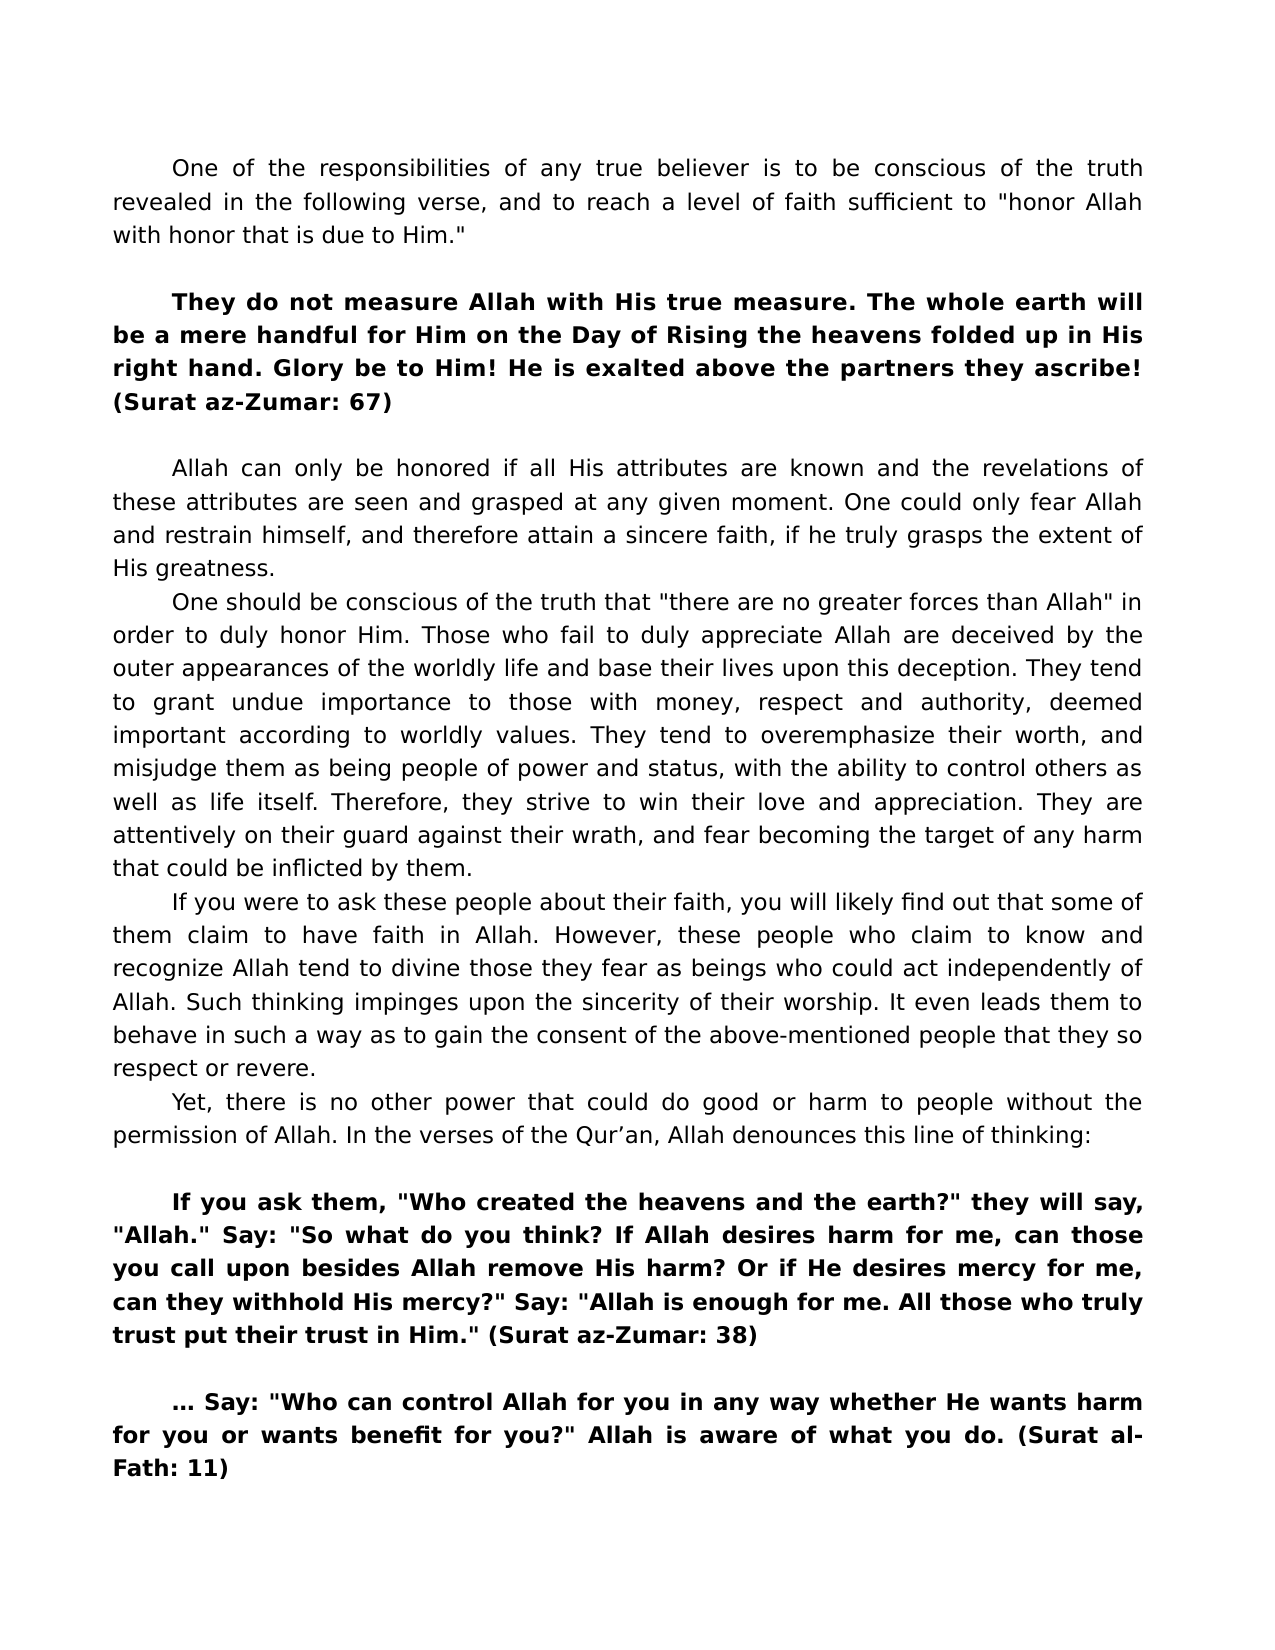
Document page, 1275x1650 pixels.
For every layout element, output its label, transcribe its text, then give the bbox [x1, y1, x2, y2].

text If you were to ask these people about their faith, you will likely find out that some of them claim to have faith in Allah. However, these people who claim to know and recognize Allah tend to divine those they fear as beings who could act independently of Allah. Such thinking impinges upon the sincerity of their worship. It even leads them to behave in such a way as to gain the consent of the above-mentioned people that they so respect or revere. [112, 883, 1145, 1083]
text If you ask them, "Who created the heavens and the earth?" they will say, "Allah." Say: "So what do you think? If Allah desires harm for me, can those you call upon besides Allah remove His harm? Or if He desires mercy for me, can they withhold His mercy?" Say: "Allah is enough for me. All those who truly trust put their trust in Him." (Surat az-Zumar: 38) [112, 1183, 1145, 1350]
text … Say: "Who can control Allah for you in any way whether He wants harm for you or wants benefit for you?" Allah is aware of what you do. (Surat al-Fath: 11) [112, 1383, 1145, 1483]
text Allah can only be honored if all His attributes are known and the revelations of these attributes are seen and grasped at any given moment. One could only fear Allah and restrain himself, and therefore attain a sincere faith, if he truly grasps the extent of His greatness. [112, 450, 1145, 583]
text One should be conscious of the truth that "there are no greater forces than Allah" in order to duly honor Him. Those who fail to duly appreciate Allah are deceived by the outer appearances of the worldly life and base their lives upon this deception. They tend to grant undue importance to those with money, respect and authority, deemed important according to worldly values. They tend to overemphasize their worth, and misjudge them as being people of power and status, with the ability to control others as well as life itself. Therefore, they strive to win their love and appreciation. They are attentively on their guard against their wrath, and fear becoming the target of any harm that could be inflicted by them. [112, 583, 1145, 883]
text One of the responsibilities of any true believer is to be conscious of the truth revealed in the following verse, and to reach a level of faith sufficient to "honor Allah with honor that is due to Him." [112, 150, 1145, 250]
text Yet, there is no other power that could do good or harm to people without the permission of Allah. In the verses of the Qur’an, Allah denounces this line of thinking: [112, 1083, 1145, 1150]
text They do not measure Allah with His true measure. The whole earth will be a mere handful for Him on the Day of Rising the heavens folded up in His right hand. Glory be to Him! He is exalted above the partners they ascribe! (Surat az-Zumar: 67) [112, 283, 1145, 417]
